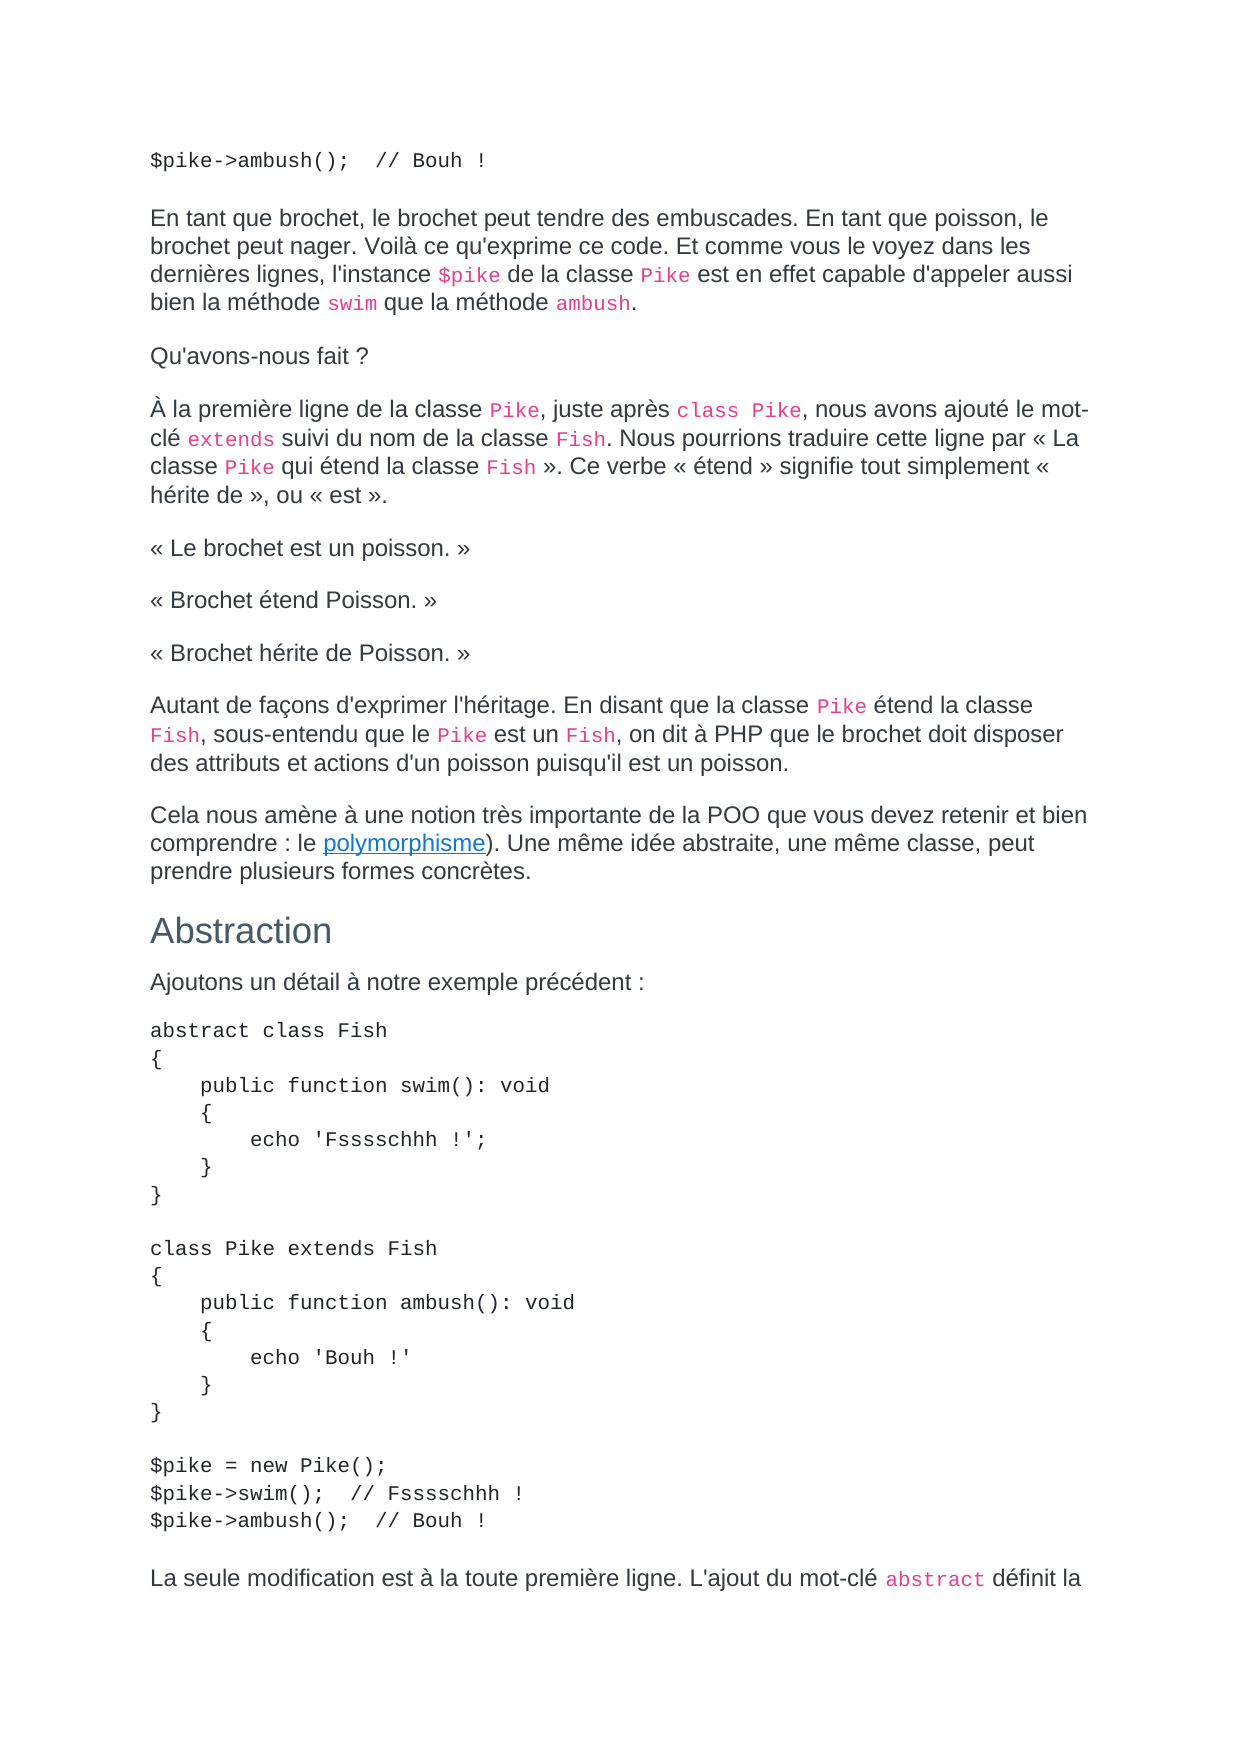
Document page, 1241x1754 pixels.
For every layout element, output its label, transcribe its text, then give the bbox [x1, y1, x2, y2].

text « Brochet étend Poisson. » [150, 586, 1090, 614]
text « Le brochet est un poisson. » [150, 533, 1090, 561]
text En tant que brochet, le brochet peut tendre des embuscades. En tant que poisson, le brochet peut nager. Voilà ce qu'exprime ce code. Et comme vous le voyez dans les dernières lignes, l'instance $pike de la classe Pike est en effet capable d'appeler aussi bien la méthode swim que la méthode ambush. [150, 204, 1090, 317]
text { [150, 1048, 1090, 1071]
text À la première ligne de la classe Pike, juste après class Pike, nous avons ajouté le mot-clé extends suivi du nom de la classe Fish. Nous pourrions traduire cette ligne par « La classe Pike qui étend la classe Fish ». Ce verbe « étend » signifie tout simplement « hérite de », ou « est ». [150, 395, 1090, 508]
text $pike->ambush(); // Bouh ! [150, 150, 1090, 174]
text public function ambush(): void [150, 1292, 1090, 1316]
text { [150, 1265, 1090, 1289]
text } [150, 1184, 1090, 1207]
subtitle Abstraction [150, 909, 1090, 951]
text { [150, 1319, 1090, 1343]
text } [150, 1156, 1090, 1180]
text public function swim(): void [150, 1075, 1090, 1098]
text $pike->ambush(); // Bouh ! [150, 1510, 1090, 1533]
text $pike->swim(); // Fsssschhh ! [150, 1483, 1090, 1506]
text Cela nous amène à une notion très importante de la POO que vous devez retenir et bien comprendre : le polymorphisme). Une même idée abstraite, une même classe, peut prendre plusieurs formes concrètes. [150, 801, 1090, 884]
text { [150, 1102, 1090, 1126]
text class Pike extends Fish [150, 1238, 1090, 1262]
text « Brochet hérite de Poisson. » [150, 639, 1090, 666]
text } [150, 1374, 1090, 1398]
text abstract class Fish [150, 1021, 1090, 1044]
text Autant de façons d'exprimer l'héritage. En disant que la classe Pike étend la classe Fish, sous-entendu que le Pike est un Fish, on dit à PHP que le brochet doit disposer des attributs et actions d'un poisson puisqu'il est un poisson. [150, 691, 1090, 776]
text Qu'avons-nous fait ? [150, 342, 1090, 370]
text echo 'Bouh !' [150, 1347, 1090, 1370]
text Ajoutons un détail à notre exemple précédent : [150, 968, 1090, 996]
text $pike = new Pike(); [150, 1456, 1090, 1479]
text La seule modification est à la toute première ligne. L'ajout du mot-clé abstract définit la [150, 1564, 1090, 1593]
text echo 'Fsssschhh !'; [150, 1129, 1090, 1153]
text } [150, 1401, 1090, 1425]
